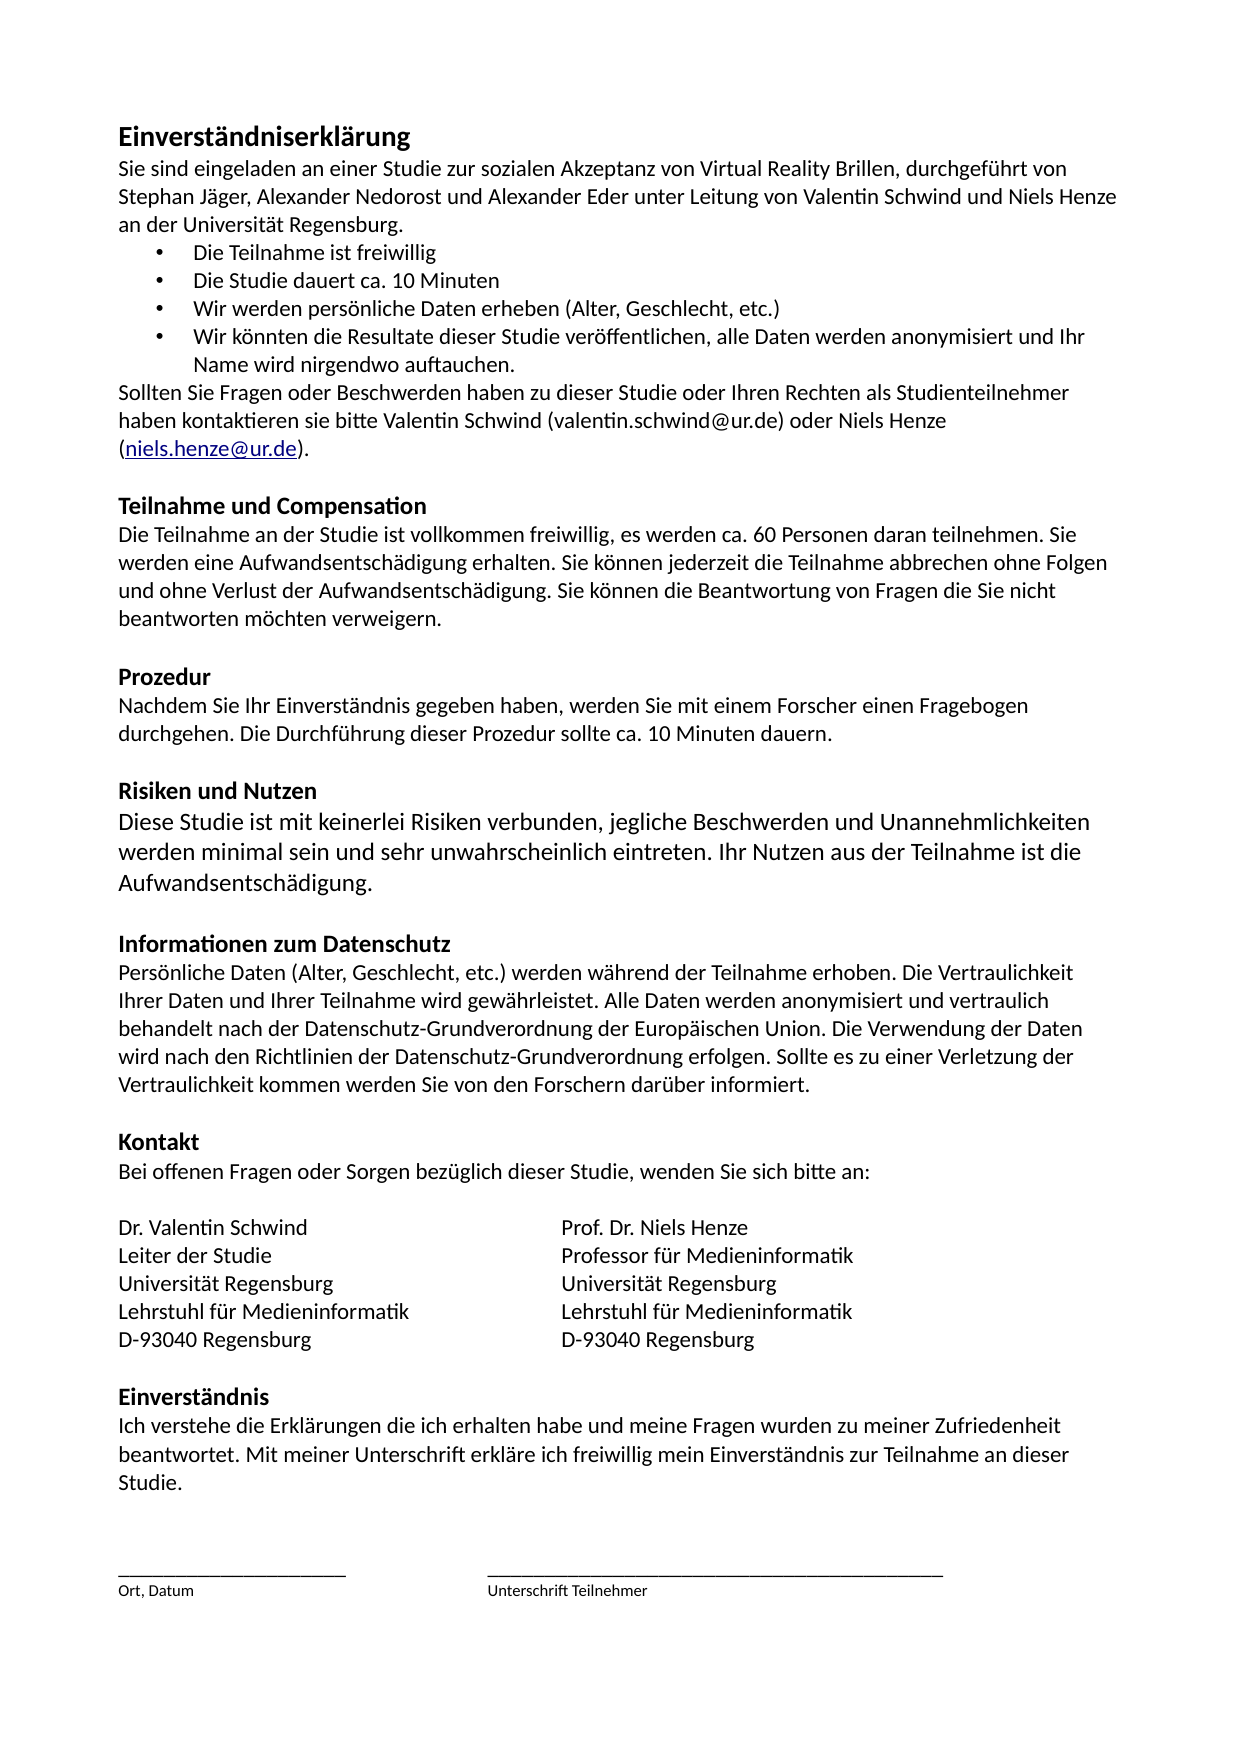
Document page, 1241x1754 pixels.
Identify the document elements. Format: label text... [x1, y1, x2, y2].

text Bei offenen Fragen oder Sorgen bezüglich dieser Studie, wenden Sie sich bitte an: [118, 1157, 1122, 1185]
text Leiter der Studie Professor für Medieninformatik [118, 1241, 1122, 1269]
text Kontakt [118, 1126, 1122, 1157]
text Ort, Datum Unterschrift Teilnehmer [118, 1580, 1122, 1600]
text Sie sind eingeladen an einer Studie zur sozialen Akzeptanz von Virtual Reality Brillen, durchgeführt von Stephan Jäger, Alexander Nedorost und Alexander Eder unter Leitung von Valentin Schwind und Niels Henze an der Universität Regensburg. [118, 154, 1122, 238]
text Diese Studie ist mit keinerlei Risiken verbunden, jegliche Beschwerden und Unannehmlichkeiten werden minimal sein und sehr unwahrscheinlich eintreten. Ihr Nutzen aus der Teilnahme ist die Aufwandsentschädigung. [118, 806, 1122, 897]
text Informationen zum Datenschutz [118, 928, 1122, 958]
text ____________________ ________________________________________ [118, 1552, 1122, 1580]
list Wir könnten die Resultate dieser Studie veröffentlichen, alle Daten werden anonymisiert und Ihr Name wird nirgendwo auftauchen. [156, 322, 1122, 378]
list Die Teilnahme ist freiwillig [156, 238, 1122, 266]
text Einverständnis [118, 1381, 1122, 1412]
text Dr. Valentin Schwind Prof. Dr. Niels Henze [118, 1213, 1122, 1241]
text Nachdem Sie Ihr Einverständnis gegeben haben, werden Sie mit einem Forscher einen Fragebogen durchgehen. Die Durchführung dieser Prozedur sollte ca. 10 Minuten dauern. [118, 691, 1122, 747]
text Prozedur [118, 661, 1122, 691]
text Risiken und Nutzen [118, 775, 1122, 806]
text Teilnahme und Compensation [118, 490, 1122, 521]
text Die Teilnahme an der Studie ist vollkommen freiwillig, es werden ca. 60 Personen daran teilnehmen. Sie werden eine Aufwandsentschädigung erhalten. Sie können jederzeit die Teilnahme abbrechen ohne Folgen und ohne Verlust der Aufwandsentschädigung. Sie können die Beantwortung von Fragen die Sie nicht beantworten möchten verweigern. [118, 521, 1122, 633]
list Wir werden persönliche Daten erheben (Alter, Geschlecht, etc.) [156, 294, 1122, 322]
text Universität Regensburg Universität Regensburg Lehrstuhl für Medieninformatik Lehrstuhl für Medieninformatik D-93040 Regensburg D-93040 Regensburg [118, 1269, 1122, 1353]
text Ich verstehe die Erklärungen die ich erhalten habe und meine Fragen wurden zu meiner Zufriedenheit beantwortet. Mit meiner Unterschrift erkläre ich freiwillig mein Einverständnis zur Teilnahme an dieser Studie. [118, 1412, 1122, 1496]
text Sollten Sie Fragen oder Beschwerden haben zu dieser Studie oder Ihren Rechten als Studienteilnehmer haben kontaktieren sie bitte Valentin Schwind (valentin.schwind@ur.de) oder Niels Henze (niels.henze@ur.de). [118, 378, 1122, 462]
text Persönliche Daten (Alter, Geschlecht, etc.) werden während der Teilnahme erhoben. Die Vertraulichkeit Ihrer Daten und Ihrer Teilnahme wird gewährleistet. Alle Daten werden anonymisiert und vertraulich behandelt nach der Datenschutz-Grundverordnung der Europäischen Union. Die Verwendung der Daten wird nach den Richtlinien der Datenschutz-Grundverordnung erfolgen. Sollte es zu einer Verletzung der Vertraulichkeit kommen werden Sie von den Forschern darüber informiert. [118, 958, 1122, 1098]
text Einverständniserklärung [118, 118, 1122, 154]
list Die Studie dauert ca. 10 Minuten [156, 266, 1122, 294]
